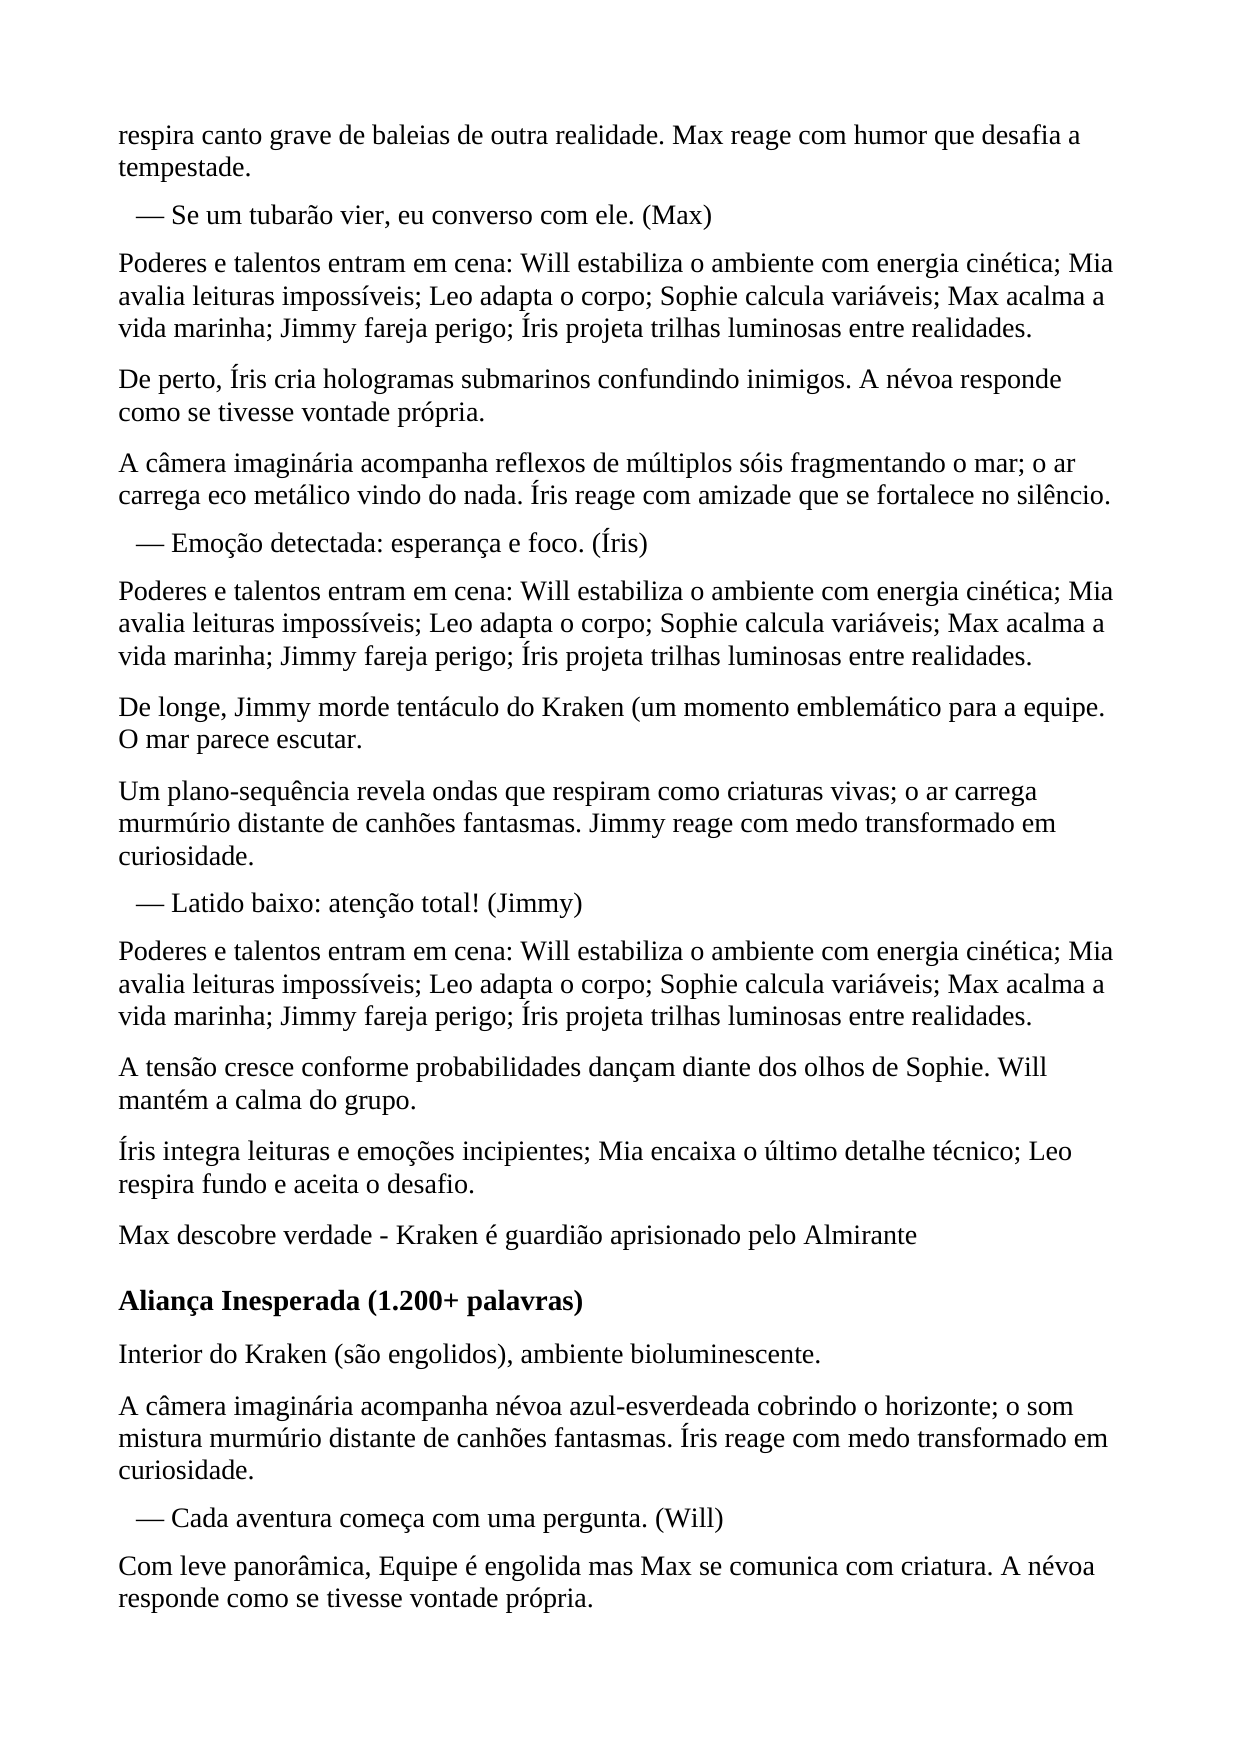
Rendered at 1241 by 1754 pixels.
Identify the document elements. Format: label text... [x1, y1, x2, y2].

text Poderes e talentos entram em cena: Will estabiliza o ambiente com energia cinética; Mia avalia leituras impossíveis; Leo adapta o corpo; Sophie calcula variáveis; Max acalma a vida marinha; Jimmy fareja perigo; Íris projeta trilhas luminosas entre realidades. [118, 574, 1122, 671]
text — Latido baixo: atenção total! (Jimmy) [118, 887, 1122, 919]
text De longe, Jimmy morde tentáculo do Kraken (um momento emblemático para a equipe. O mar parece escutar. [118, 690, 1122, 755]
text Poderes e talentos entram em cena: Will estabiliza o ambiente com energia cinética; Mia avalia leituras impossíveis; Leo adapta o corpo; Sophie calcula variáveis; Max acalma a vida marinha; Jimmy fareja perigo; Íris projeta trilhas luminosas entre realidades. [118, 246, 1122, 343]
text Max descobre verdade - Kraken é guardião aprisionado pelo Almirante [118, 1218, 1122, 1250]
text Íris integra leituras e emoções incipientes; Mia encaixa o último detalhe técnico; Leo respira fundo e aceita o desafio. [118, 1134, 1122, 1199]
text — Cada aventura começa com uma pergunta. (Will) [118, 1501, 1122, 1533]
text Poderes e talentos entram em cena: Will estabiliza o ambiente com energia cinética; Mia avalia leituras impossíveis; Leo adapta o corpo; Sophie calcula variáveis; Max acalma a vida marinha; Jimmy fareja perigo; Íris projeta trilhas luminosas entre realidades. [118, 934, 1122, 1032]
text A câmera imaginária acompanha névoa azul-esverdeada cobrindo o horizonte; o som mistura murmúrio distante de canhões fantasmas. Íris reage com medo transformado em curiosidade. [118, 1388, 1122, 1486]
text Interior do Kraken (são engolidos), ambiente bioluminescente. [118, 1337, 1122, 1369]
text — Emoção detectada: esperança e foco. (Íris) [118, 526, 1122, 559]
text A tensão cresce conforme probabilidades dançam diante dos olhos de Sophie. Will mantém a calma do grupo. [118, 1051, 1122, 1115]
text — Se um tubarão vier, eu converso com ele. (Max) [118, 198, 1122, 231]
text A câmera imaginária acompanha reflexos de múltiplos sóis fragmentando o mar; o ar carrega eco metálico vindo do nada. Íris reage com amizade que se fortalece no silêncio. [118, 446, 1122, 511]
text Com leve panorâmica, Equipe é engolida mas Max se comunica com criatura. A névoa responde como se tivesse vontade própria. [118, 1549, 1122, 1614]
text De perto, Íris cria hologramas submarinos confundindo inimigos. A névoa responde como se tivesse vontade própria. [118, 362, 1122, 427]
text respira canto grave de baleias de outra realidade. Max reage com humor que desafia a tempestade. [118, 118, 1122, 183]
subtitle Aliança Inesperada (1.200+ palavras) [118, 1283, 1122, 1317]
text Um plano-sequência revela ondas que respiram como criaturas vivas; o ar carrega murmúrio distante de canhões fantasmas. Jimmy reage com medo transformado em curiosidade. [118, 774, 1122, 871]
